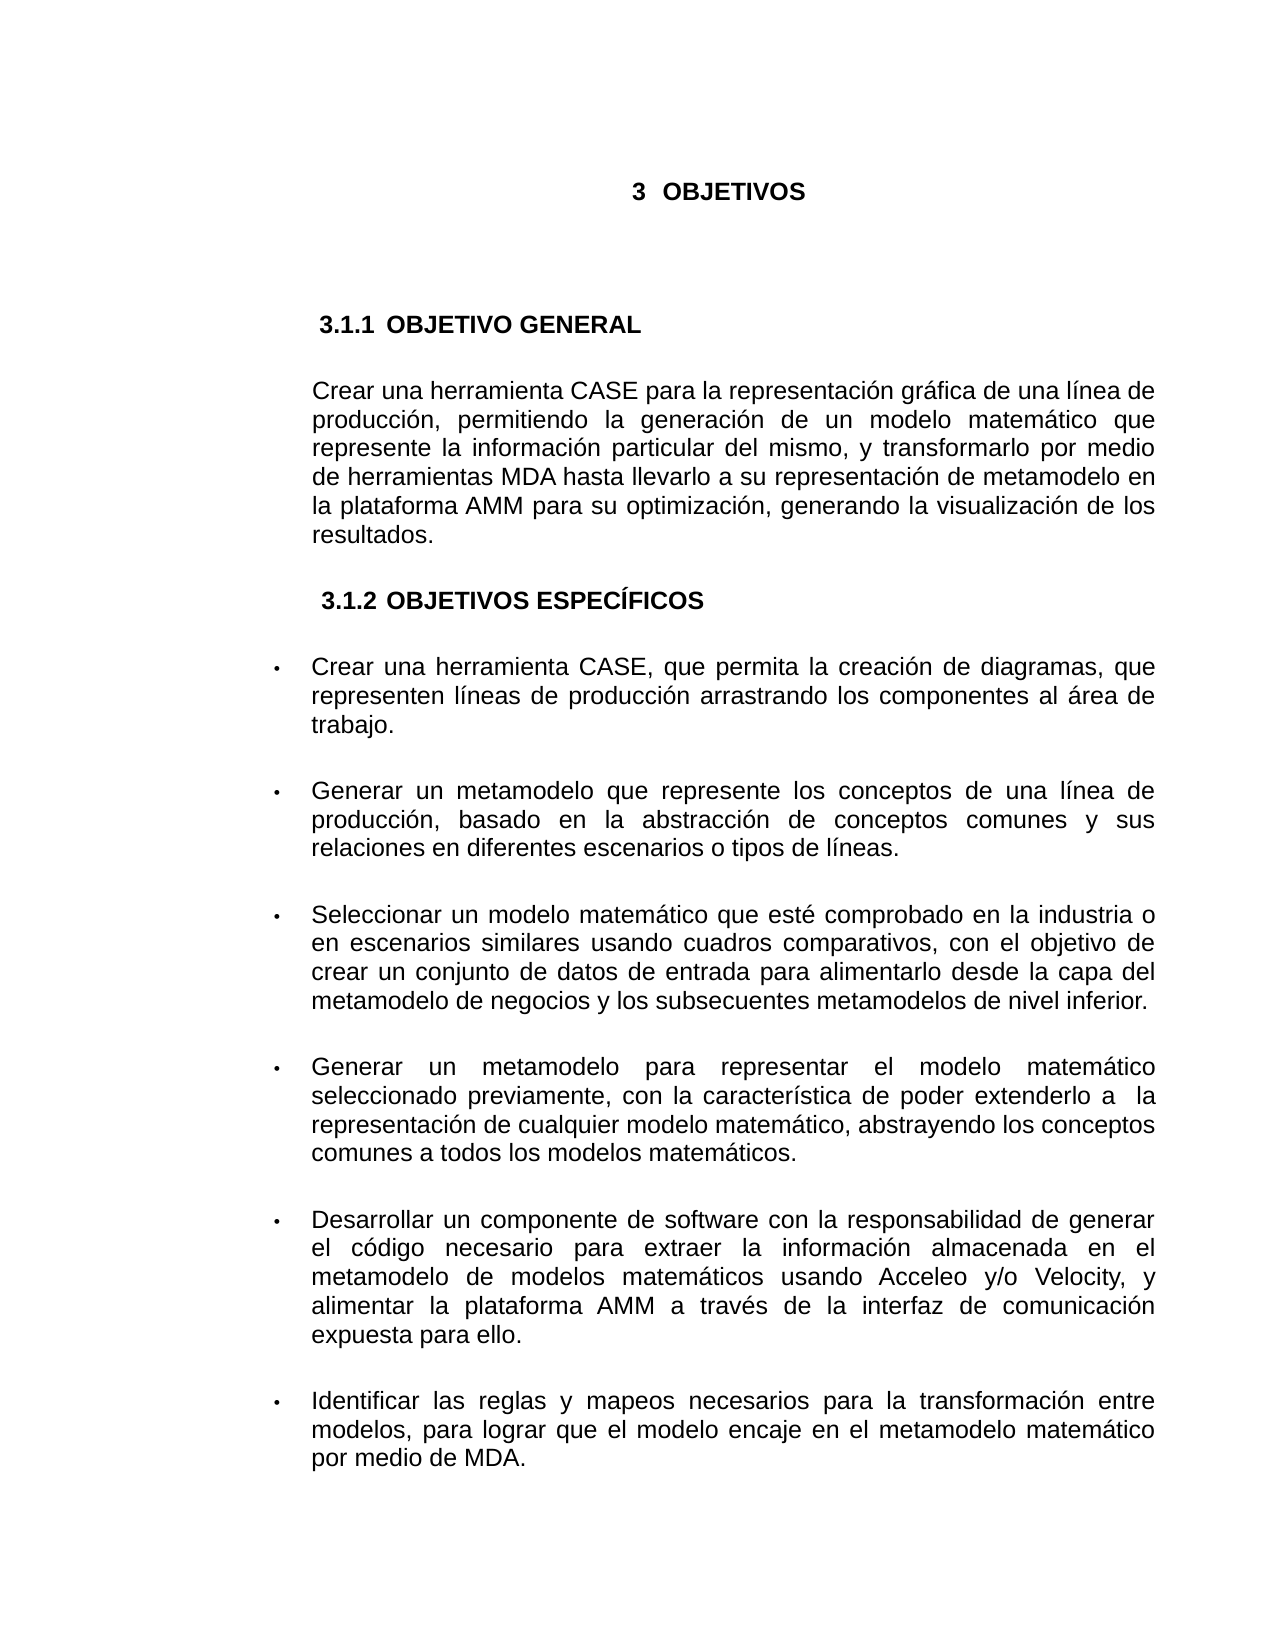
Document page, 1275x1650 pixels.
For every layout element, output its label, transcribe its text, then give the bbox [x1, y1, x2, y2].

list Seleccionar un modelo matemático que esté comprobado en la industria o en escenarios similares usando cuadros comparativos, con el objetivo de crear un conjunto de datos de entrada para alimentarlo desde la capa del metamodelo de negocios y los subsecuentes metamodelos de nivel inferior. [274, 900, 1157, 1015]
text Crear una herramienta CASE para la representación gráfica de una línea de producción, permitiendo la generación de un modelo matemático que represente la información particular del mismo, y transformarlo por medio de herramientas MDA hasta llevarlo a su representación de metamodelo en la plataforma AMM para su optimización, generando la visualización de los resultados. [312, 376, 1157, 548]
list Generar un metamodelo que represente los conceptos de una línea de producción, basado en la abstracción de conceptos comunes y sus relaciones en diferentes escenarios o tipos de líneas. [274, 776, 1157, 862]
list Crear una herramienta CASE, que permita la creación de diagramas, que representen líneas de producción arrastrando los componentes al área de trabajo. [274, 652, 1157, 738]
subtitle OBJETIVOS [274, 177, 1157, 206]
list Generar un metamodelo para representar el modelo matemático seleccionado previamente, con la característica de poder extenderlo a la representación de cualquier modelo matemático, abstrayendo los conceptos comunes a todos los modelos matemáticos. [274, 1052, 1157, 1167]
list Identificar las reglas y mapeos necesarios para la transformación entre modelos, para lograr que el modelo encaje en el metamodelo matemático por medio de MDA. [274, 1386, 1157, 1472]
list Desarrollar un componente de software con la responsabilidad de generar el código necesario para extraer la información almacenada en el metamodelo de modelos matemáticos usando Acceleo y/o Velocity, y alimentar la plataforma AMM a través de la interfaz de comunicación expuesta para ello. [274, 1205, 1157, 1348]
subtitle OBJETIVOS Específicos [314, 586, 1157, 615]
subtitle OBJETIVO GENERAL [312, 310, 1157, 338]
